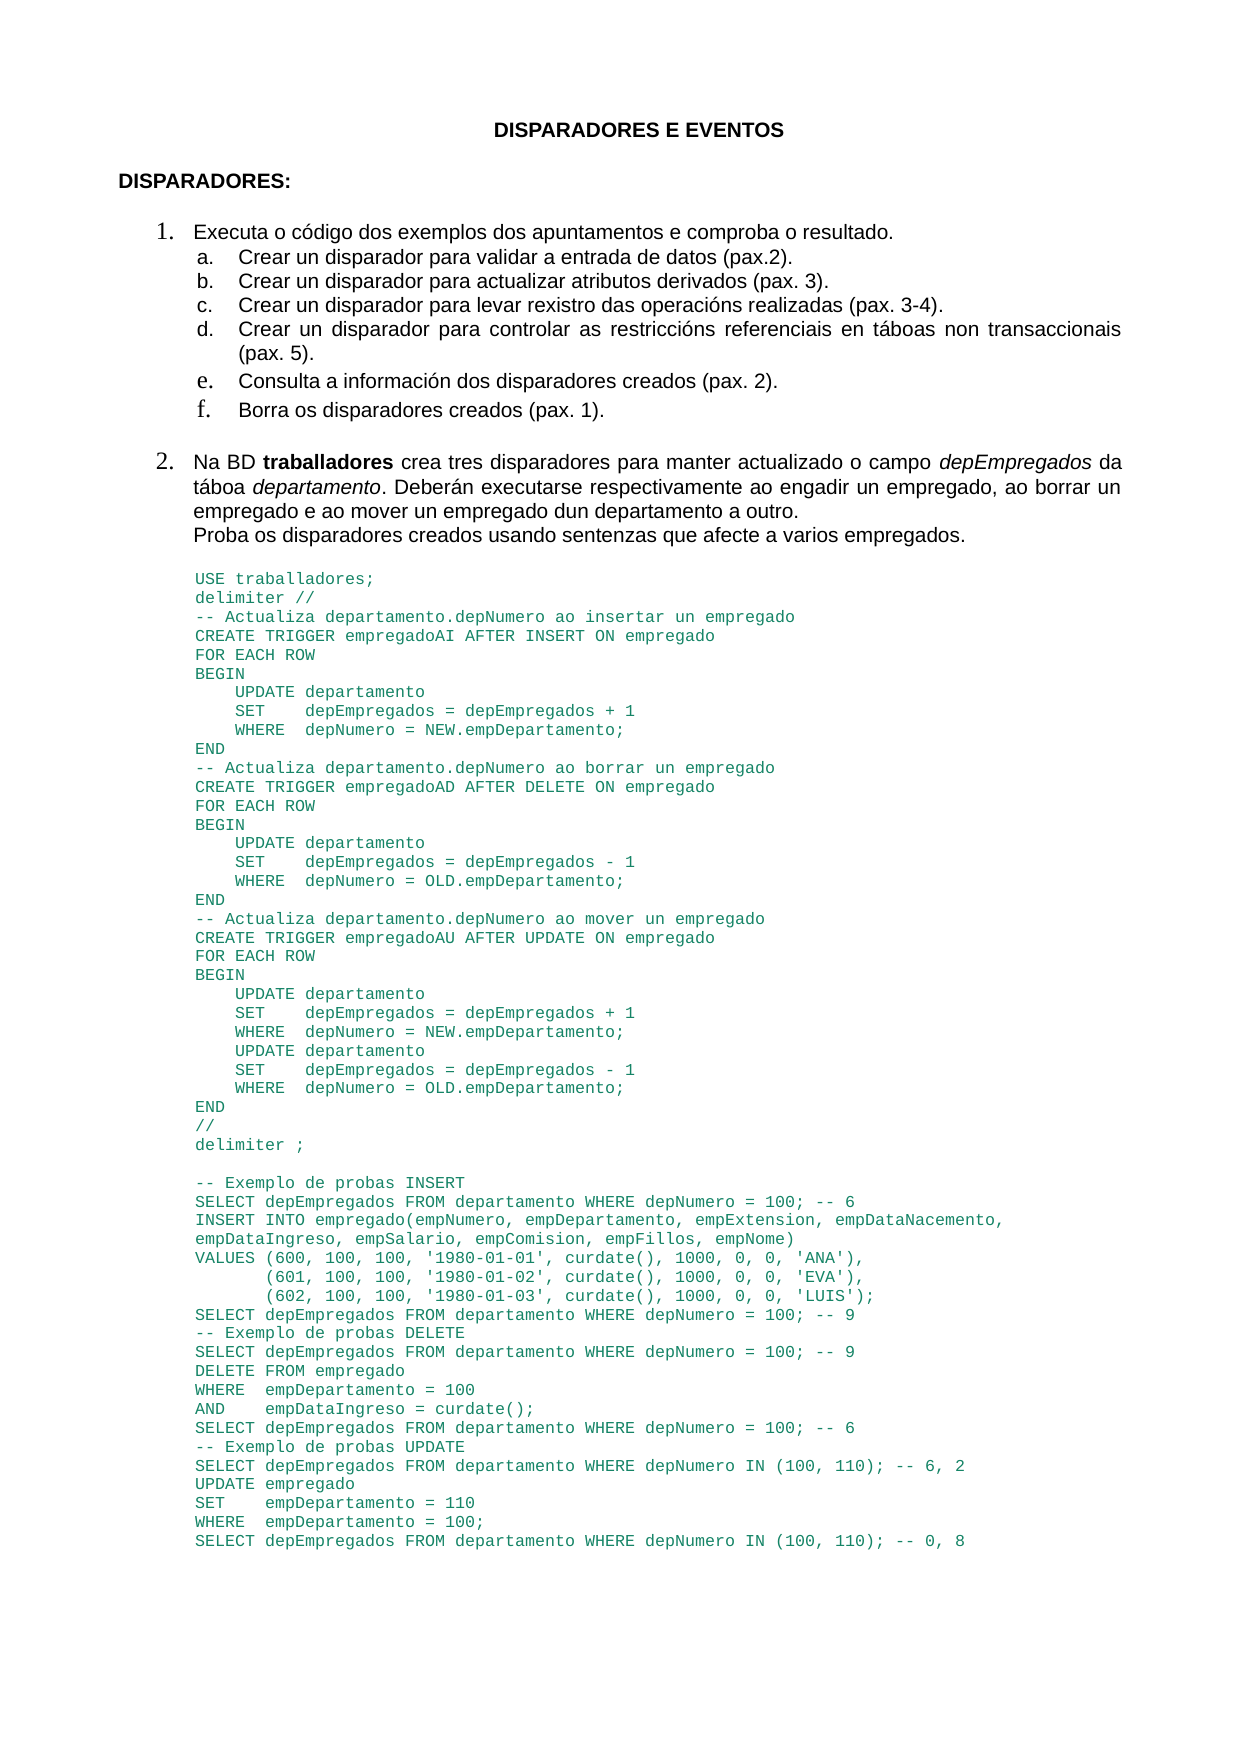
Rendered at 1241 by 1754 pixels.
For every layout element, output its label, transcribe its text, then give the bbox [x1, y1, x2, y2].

list Borra os disparadores creados (pax. 1). [197, 394, 1122, 422]
list Na BD traballadores crea tres disparadores para manter actualizado o campo depEmpregados da táboa departamento. Deberán executarse respectivamente ao engadir un empregado, ao borrar un empregado e ao mover un empregado dun departamento a outro. [156, 446, 1122, 523]
list Crear un disparador para validar a entrada de datos (pax.2). [197, 245, 1122, 269]
list Crear un disparador para levar rexistro das operacións realizadas (pax. 3-4). [197, 293, 1122, 317]
text USE traballadores; delimiter // -- Actualiza departamento.depNumero ao insertar un empregado CREATE TRIGGER empregadoAI AFTER INSERT ON empregado FOR EACH ROW BEGIN UPDATE departamento SET depEmpregados = depEmpregados + 1 WHERE depNumero = NEW.empDepartamento; END -- Actualiza departamento.depNumero ao borrar un empregado CREATE TRIGGER empregadoAD AFTER DELETE ON empregado FOR EACH ROW BEGIN UPDATE departamento SET depEmpregados = depEmpregados - 1 WHERE depNumero = OLD.empDepartamento; END -- Actualiza departamento.depNumero ao mover un empregado CREATE TRIGGER empregadoAU AFTER UPDATE ON empregado FOR EACH ROW BEGIN UPDATE departamento SET depEmpregados = depEmpregados + 1 WHERE depNumero = NEW.empDepartamento; UPDATE departamento SET depEmpregados = depEmpregados - 1 WHERE depNumero = OLD.empDepartamento; END // delimiter ; -- Exemplo de probas INSERT SELECT depEmpregados FROM departamento WHERE depNumero = 100; -- 6 INSERT INTO empregado(empNumero, empDepartamento, empExtension, empDataNacemento, empDataIngreso, empSalario, empComision, empFillos, empNome) VALUES (600, 100, 100, '1980-01-01', curdate(), 1000, 0, 0, 'ANA'), (601, 100, 100, '1980-01-02', curdate(), 1000, 0, 0, 'EVA'), (602, 100, 100, '1980-01-03', curdate(), 1000, 0, 0, 'LUIS'); SELECT depEmpregados FROM departamento WHERE depNumero = 100; -- 9 -- Exemplo de probas DELETE SELECT depEmpregados FROM departamento WHERE depNumero = 100; -- 9 DELETE FROM empregado WHERE empDepartamento = 100 AND empDataIngreso = curdate(); SELECT depEmpregados FROM departamento WHERE depNumero = 100; -- 6 -- Exemplo de probas UPDATE SELECT depEmpregados FROM departamento WHERE depNumero IN (100, 110); -- 6, 2 UPDATE empregado SET empDepartamento = 110 WHERE empDepartamento = 100; SELECT depEmpregados FROM departamento WHERE depNumero IN (100, 110); -- 0, 8 [195, 571, 1122, 1580]
list Consulta a información dos disparadores creados (pax. 2). [197, 365, 1122, 394]
list Crear un disparador para controlar as restriccións referenciais en táboas non transaccionais (pax. 5). [197, 317, 1122, 365]
text DISPARADORES: [118, 168, 1122, 192]
list Proba os disparadores creados usando sentenzas que afecte a varios empregados. [156, 523, 1122, 547]
text DISPARADORES E EVENTOS [156, 118, 1122, 142]
list Executa o código dos exemplos dos apuntamentos e comproba o resultado. [156, 216, 1122, 245]
list Crear un disparador para actualizar atributos derivados (pax. 3). [197, 269, 1122, 293]
